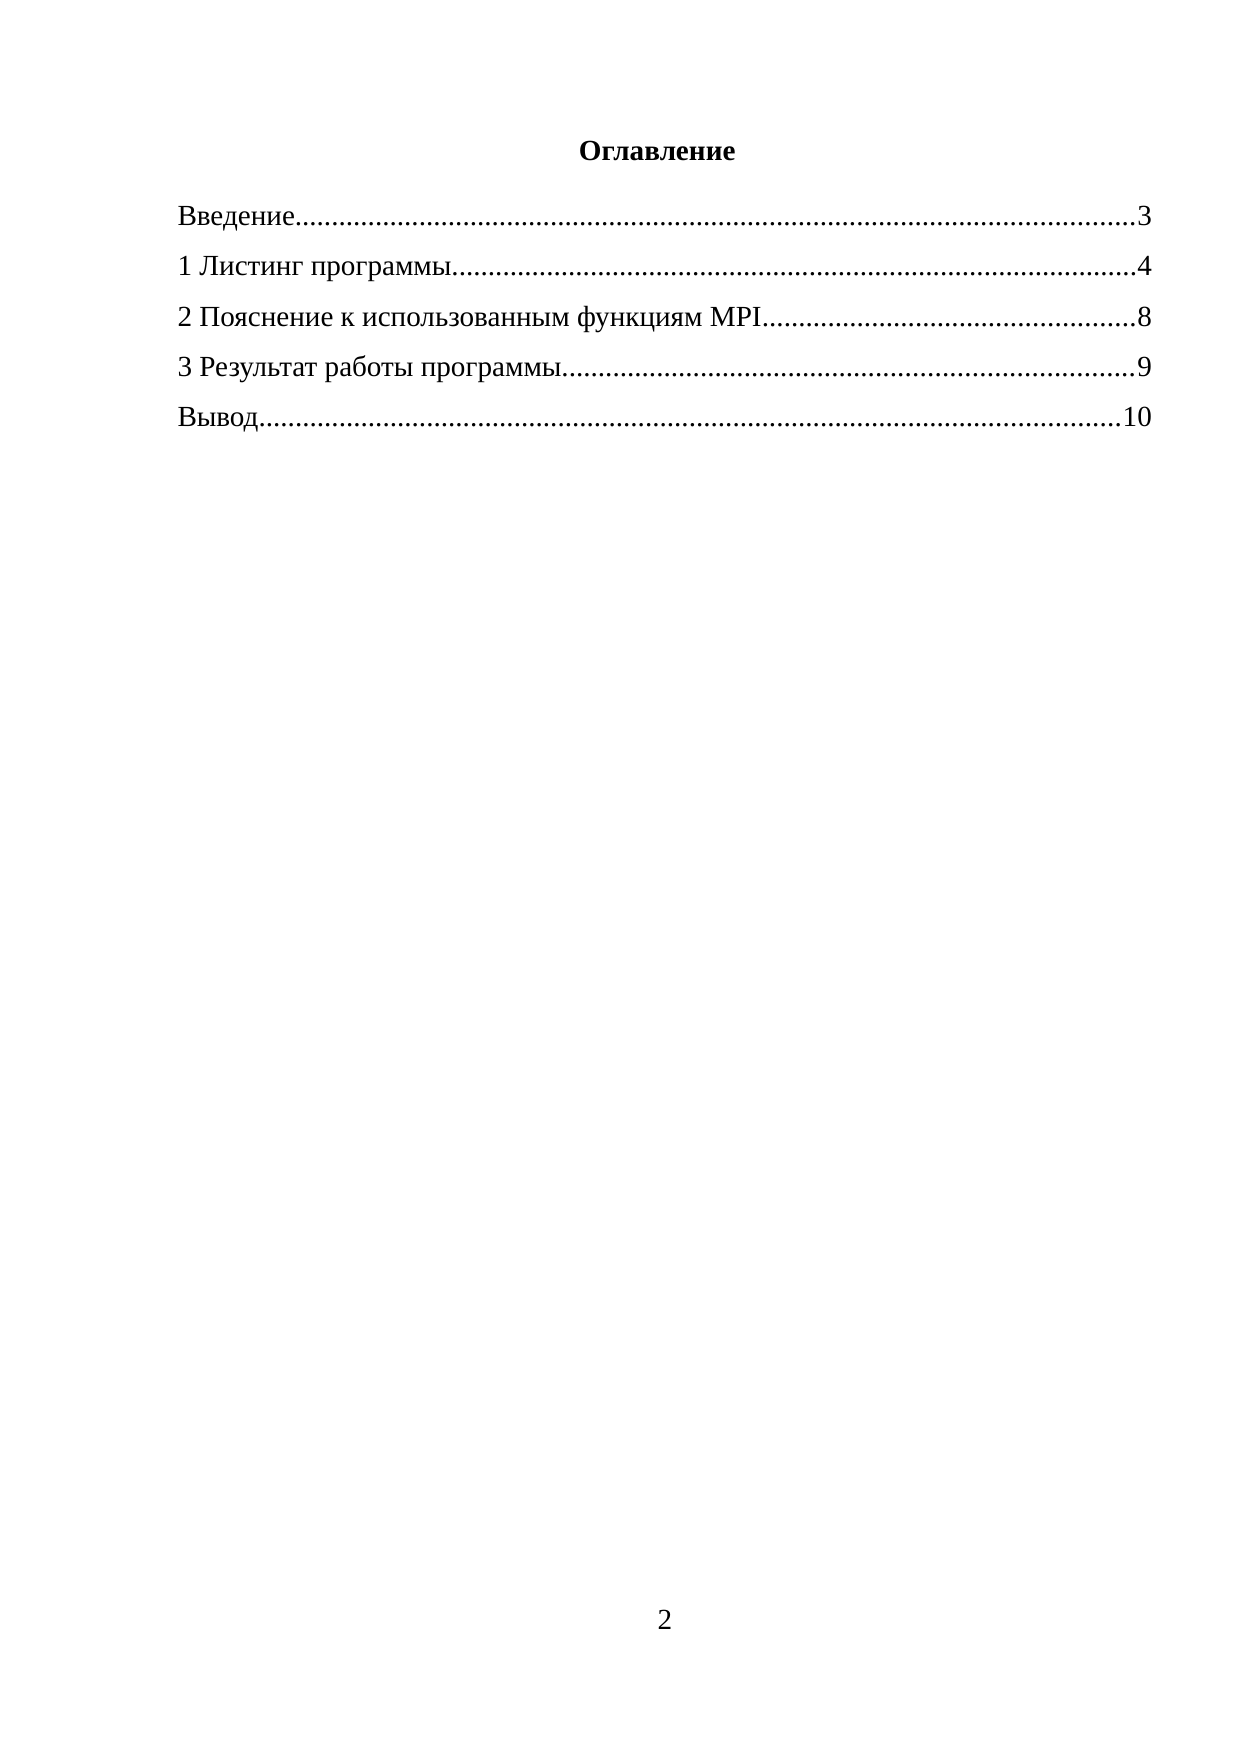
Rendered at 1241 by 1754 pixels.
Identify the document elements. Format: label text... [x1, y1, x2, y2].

text 2 Пояснение к использованным функциям MPI 8 [177, 299, 1152, 332]
text Вывод 10 [177, 399, 1152, 433]
text Введение 3 [177, 198, 1152, 232]
title Оглавление [251, 133, 1063, 166]
text 1 Листинг программы 4 [177, 248, 1152, 282]
text 3 Результат работы программы 9 [177, 349, 1152, 382]
